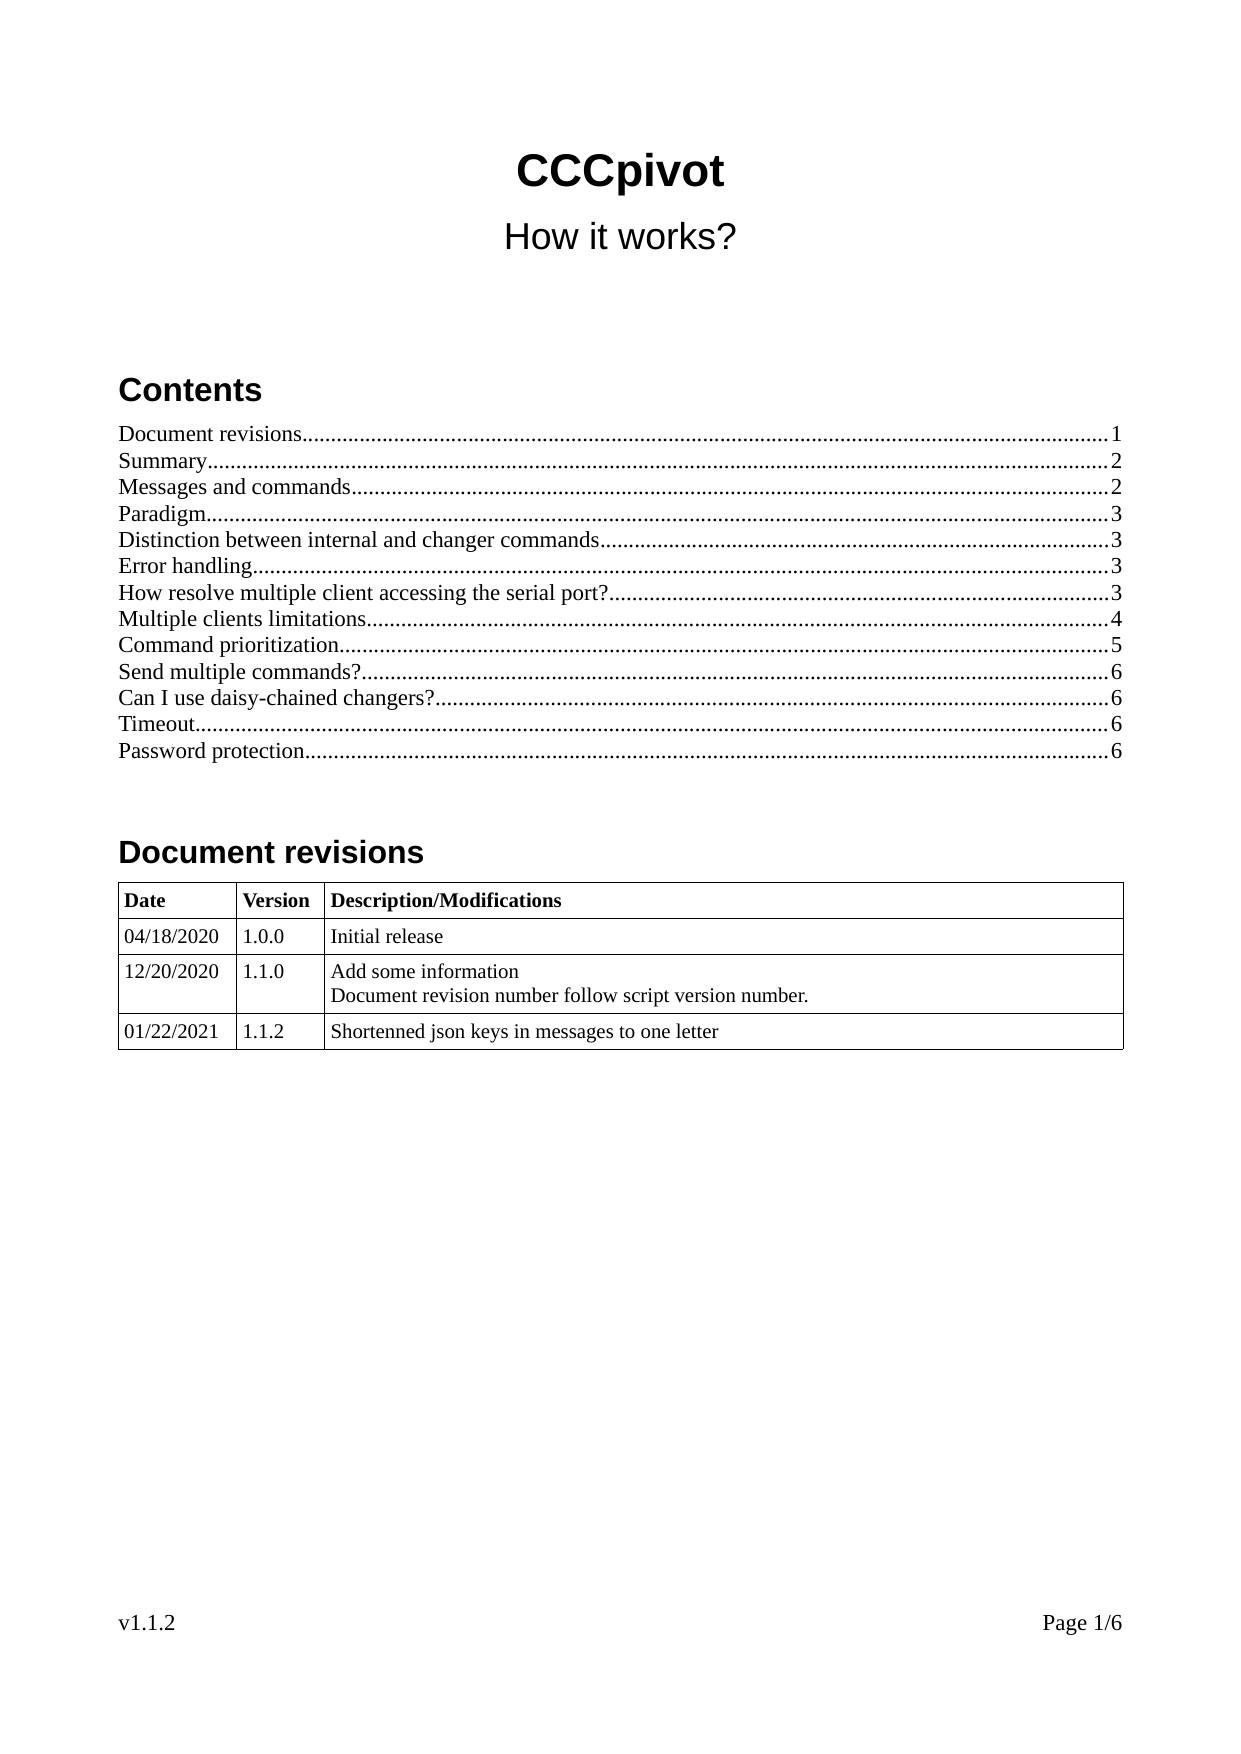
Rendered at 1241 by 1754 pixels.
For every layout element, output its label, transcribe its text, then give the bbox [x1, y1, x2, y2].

table_cell 1.0.0 [237, 919, 324, 953]
text Can I use daisy-chained changers? 6 [118, 684, 1122, 710]
table_header Description/Modifications [325, 883, 1123, 918]
table_cell 04/18/2020 [119, 919, 236, 953]
subtitle Document revisions [118, 833, 1122, 870]
text Error handling 3 [118, 552, 1122, 579]
subtitle How it works? [118, 214, 1122, 258]
table_cell 12/20/2020 [119, 955, 236, 1013]
table_cell 01/22/2021 [119, 1014, 236, 1049]
text Timeout 6 [118, 710, 1122, 737]
table_header Version [237, 883, 324, 918]
text Command prioritization 5 [118, 631, 1122, 658]
text Distinction between internal and changer commands 3 [118, 526, 1122, 552]
text Paradigm 3 [118, 499, 1122, 526]
text How resolve multiple client accessing the serial port? 3 [118, 579, 1122, 605]
text Messages and commands 2 [118, 473, 1122, 499]
table_header Date [119, 883, 236, 918]
text Send multiple commands? 6 [118, 658, 1122, 684]
table_cell 1.1.0 [237, 955, 324, 1013]
table_cell Shortenned json keys in messages to one letter [325, 1014, 1123, 1049]
title CCCpivot [118, 143, 1122, 196]
text Multiple clients limitations 4 [118, 605, 1122, 631]
text Document revisions 1 [118, 421, 1122, 447]
table_cell 1.1.2 [237, 1014, 324, 1049]
subtitle Contents [118, 369, 1122, 408]
table_cell Initial release [325, 919, 1123, 953]
text Summary 2 [118, 447, 1122, 473]
table_cell Add some information Document revision number follow script version number. [325, 955, 1123, 1013]
text Password protection 6 [118, 737, 1122, 763]
